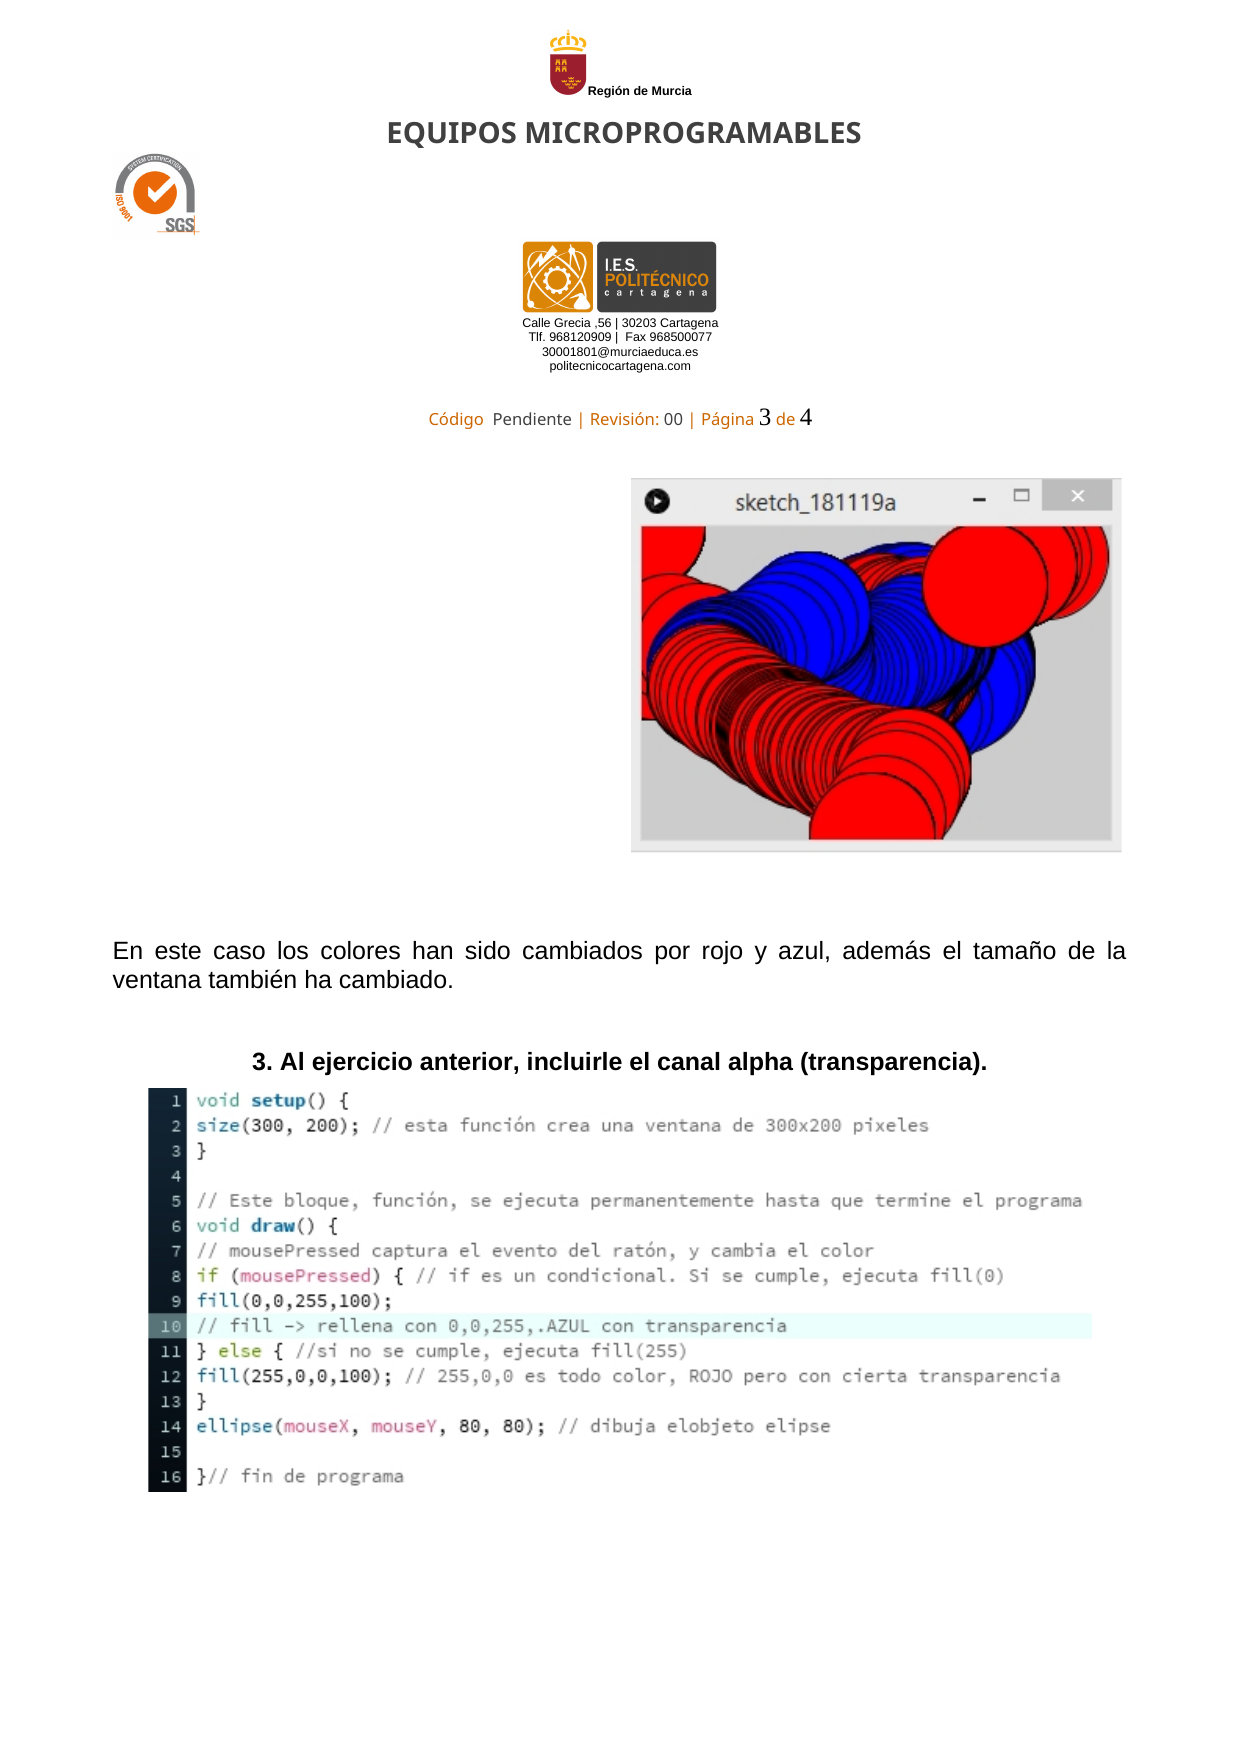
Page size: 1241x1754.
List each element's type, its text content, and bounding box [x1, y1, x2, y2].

picture [519, 237, 721, 316]
picture [112, 151, 202, 238]
text En este caso los colores han sido cambiados por rojo y azul, además el tamaño de la ventana también ha cambiado. [112, 936, 1128, 994]
picture [148, 1088, 1092, 1492]
picture [631, 478, 1122, 854]
list 3. Al ejercicio anterior, incluirle el canal alpha (transparencia). [112, 1047, 1128, 1076]
